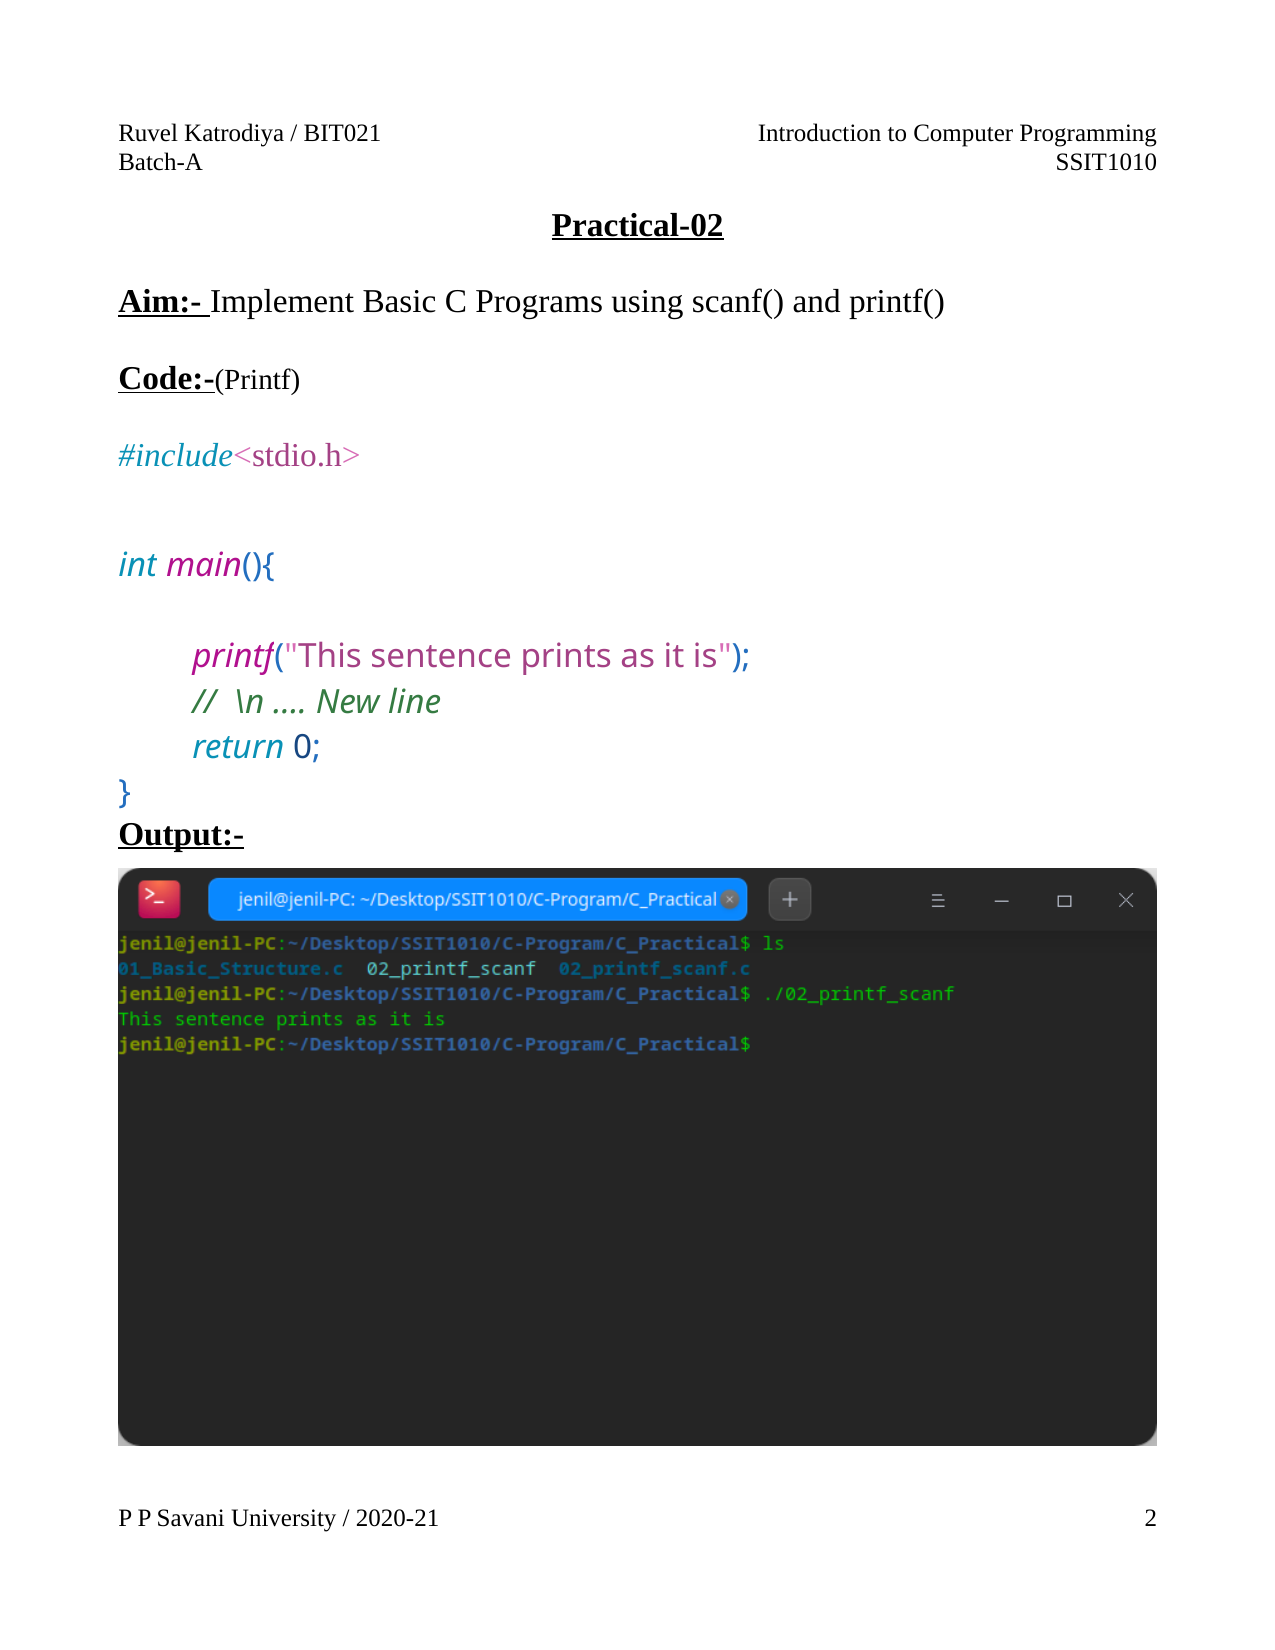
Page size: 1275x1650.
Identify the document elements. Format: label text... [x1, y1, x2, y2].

text int main(){ [118, 541, 1157, 587]
text Practical-02 [118, 205, 1157, 243]
text // \n …. New line [118, 677, 1157, 723]
text #include<stdio.h> [118, 435, 1157, 473]
picture [118, 868, 1157, 1446]
text Code:-(Printf) [118, 358, 1157, 397]
text Aim:- Implement Basic C Programs using scanf() and printf() [118, 282, 1157, 320]
text Output:- [118, 814, 1157, 852]
text printf("This sentence prints as it is"); [118, 632, 1157, 677]
text return 0; [118, 723, 1157, 768]
text } [118, 768, 1157, 814]
